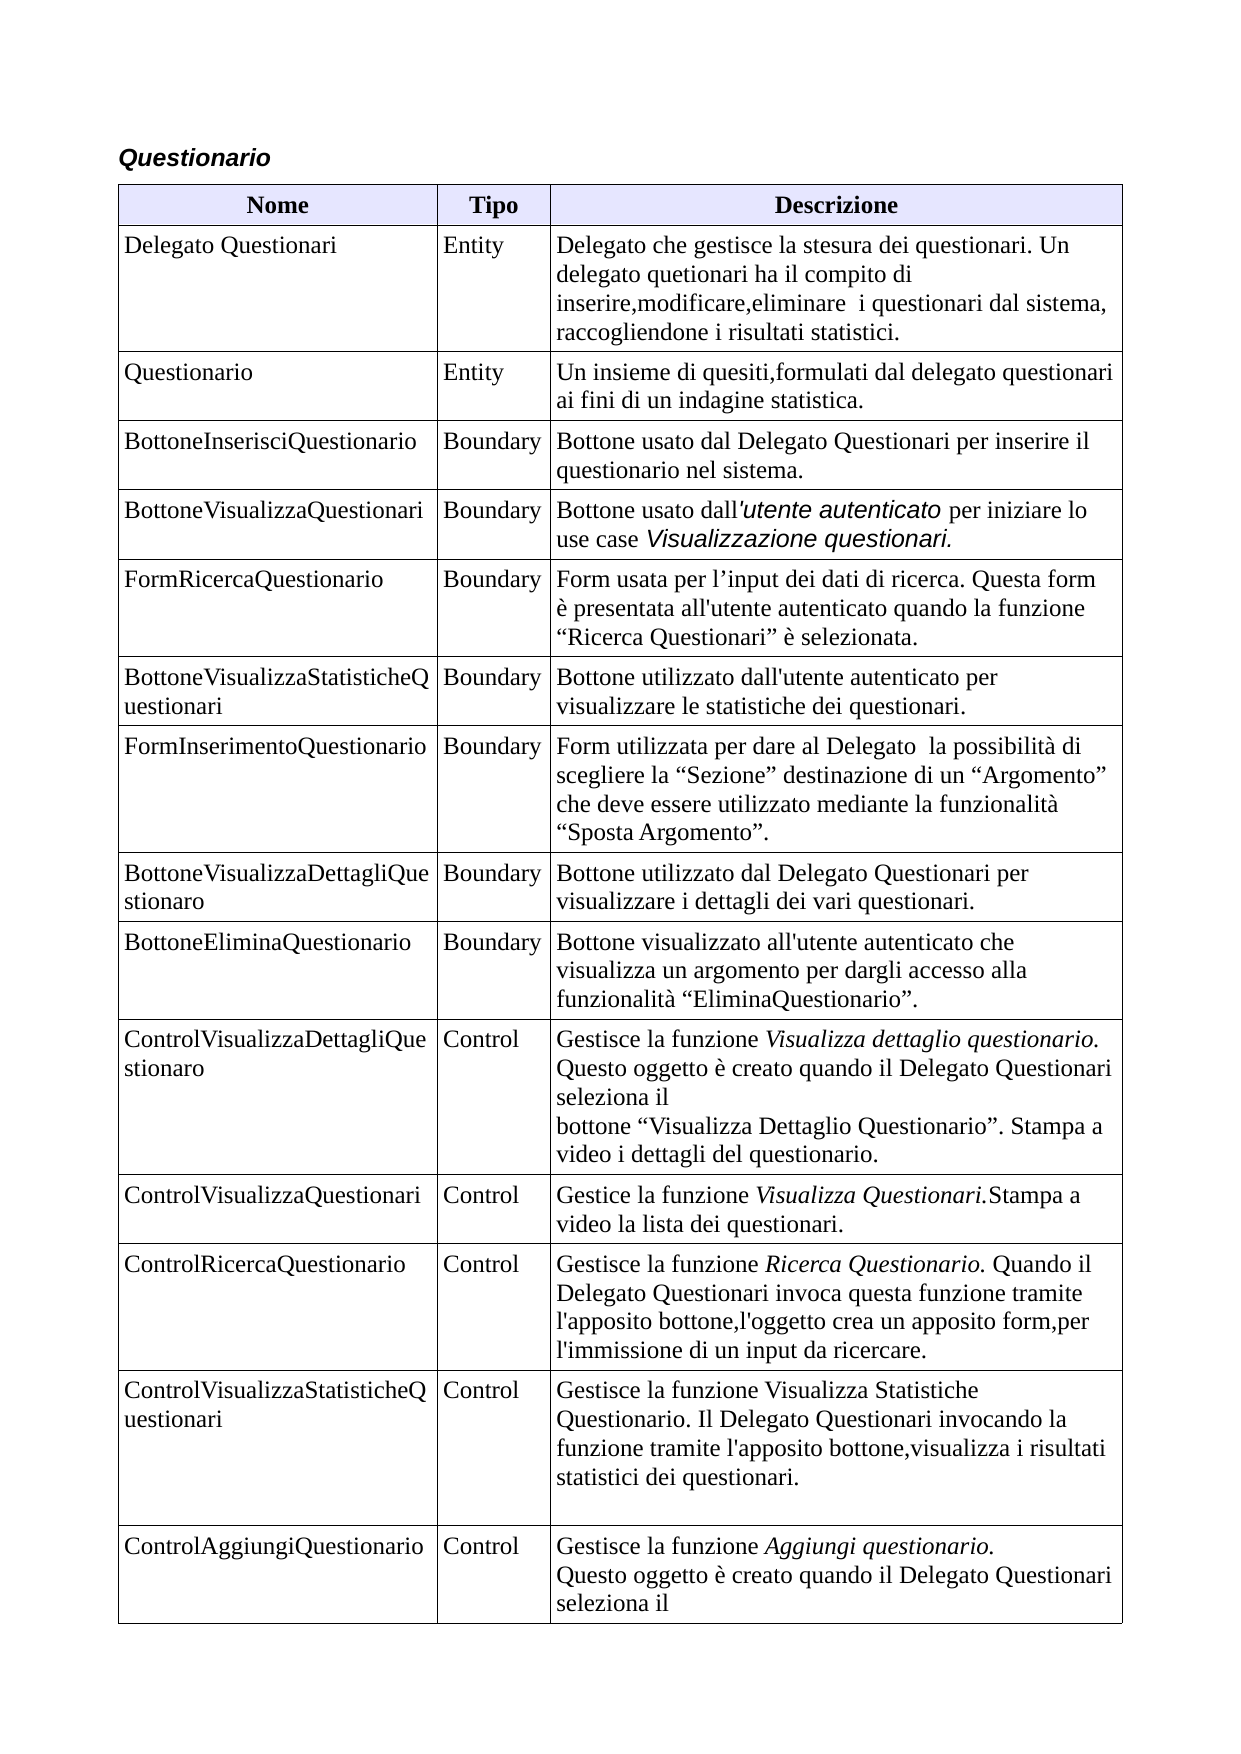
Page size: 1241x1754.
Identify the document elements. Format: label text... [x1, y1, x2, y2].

table_cell Boundary [438, 922, 550, 1019]
table_cell Boundary [438, 421, 550, 489]
table_cell Control [438, 1371, 550, 1525]
table_cell Un insieme di quesiti,formulati dal delegato questionari ai fini di un indagine statistica. [551, 352, 1122, 420]
table_cell BottoneVisualizzaQuestionari [119, 490, 437, 558]
table_cell Bottone utilizzato dall'utente autenticato per visualizzare le statistiche dei questionari. [551, 657, 1122, 725]
table_cell ControlVisualizzaQuestionari [119, 1175, 437, 1243]
table_cell Bottone usato dal Delegato Questionari per inserire il questionario nel sistema. [551, 421, 1122, 489]
table_cell Boundary [438, 657, 550, 725]
table_cell FormRicercaQuestionario [119, 560, 437, 656]
table_cell BottoneInserisciQuestionario [119, 421, 437, 489]
table_cell Bottone usato dall'utente autenticato per iniziare lo use case Visualizzazione questionari. [551, 490, 1122, 558]
table_cell FormInserimentoQuestionario [119, 726, 437, 852]
table_cell Gestisce la funzione Ricerca Questionario. Quando il Delegato Questionari invoca questa funzione tramite l'apposito bottone,l'oggetto crea un apposito form,per l'immissione di un input da ricercare. [551, 1244, 1122, 1370]
table_cell Delegato Questionari [119, 226, 437, 351]
table_cell ControlVisualizzaDettagliQuestionaro [119, 1020, 437, 1174]
table_cell Control [438, 1175, 550, 1243]
table_header Descrizione [551, 185, 1122, 224]
table_cell BottoneVisualizzaStatisticheQuestionari [119, 657, 437, 725]
table_header Control [438, 1526, 550, 1623]
table_cell Form utilizzata per dare al Delegato la possibilità di scegliere la “Sezione” destinazione di un “Argomento” che deve essere utilizzato mediante la funzionalità “Sposta Argomento”. [551, 726, 1122, 852]
table_cell Entity [438, 226, 550, 351]
table_cell Boundary [438, 560, 550, 656]
table_cell Gestisce la funzione Visualizza dettaglio questionario. Questo oggetto è creato quando il Delegato Questionari seleziona il bottone “Visualizza Dettaglio Questionario”. Stampa a video i dettagli del questionario. [551, 1020, 1122, 1174]
table_cell ControlVisualizzaStatisticheQuestionari [119, 1371, 437, 1525]
table_cell Delegato che gestisce la stesura dei questionari. Un delegato quetionari ha il compito di inserire,modificare,eliminare i questionari dal sistema, raccogliendone i risultati statistici. [551, 226, 1122, 351]
table_cell BottoneEliminaQuestionario [119, 922, 437, 1019]
table_cell Questionario [119, 352, 437, 420]
table_cell Boundary [438, 490, 550, 558]
table_header Gestisce la funzione Aggiungi questionario. Questo oggetto è creato quando il Delegato Questionari seleziona il [551, 1526, 1122, 1623]
table_header Tipo [438, 185, 550, 224]
table_cell Boundary [438, 726, 550, 852]
table_header ControlAggiungiQuestionario [119, 1526, 437, 1623]
table_cell Bottone utilizzato dal Delegato Questionari per visualizzare i dettagli dei vari questionari. [551, 853, 1122, 921]
table_cell Gestice la funzione Visualizza Questionari.Stampa a video la lista dei questionari. [551, 1175, 1122, 1243]
table_cell Control [438, 1020, 550, 1174]
table_cell BottoneVisualizzaDettagliQuestionaro [119, 853, 437, 921]
subtitle Questionario [118, 143, 1122, 172]
table_header Nome [119, 185, 437, 224]
table_cell Boundary [438, 853, 550, 921]
table_cell Form usata per l’input dei dati di ricerca. Questa form è presentata all'utente autenticato quando la funzione “Ricerca Questionari” è selezionata. [551, 560, 1122, 656]
table_cell Bottone visualizzato all'utente autenticato che visualizza un argomento per dargli accesso alla funzionalità “EliminaQuestionario”. [551, 922, 1122, 1019]
table_cell ControlRicercaQuestionario [119, 1244, 437, 1370]
table_cell Control [438, 1244, 550, 1370]
table_cell Entity [438, 352, 550, 420]
table_cell Gestisce la funzione Visualizza Statistiche Questionario. Il Delegato Questionari invocando la funzione tramite l'apposito bottone,visualizza i risultati statistici dei questionari. [551, 1371, 1122, 1525]
